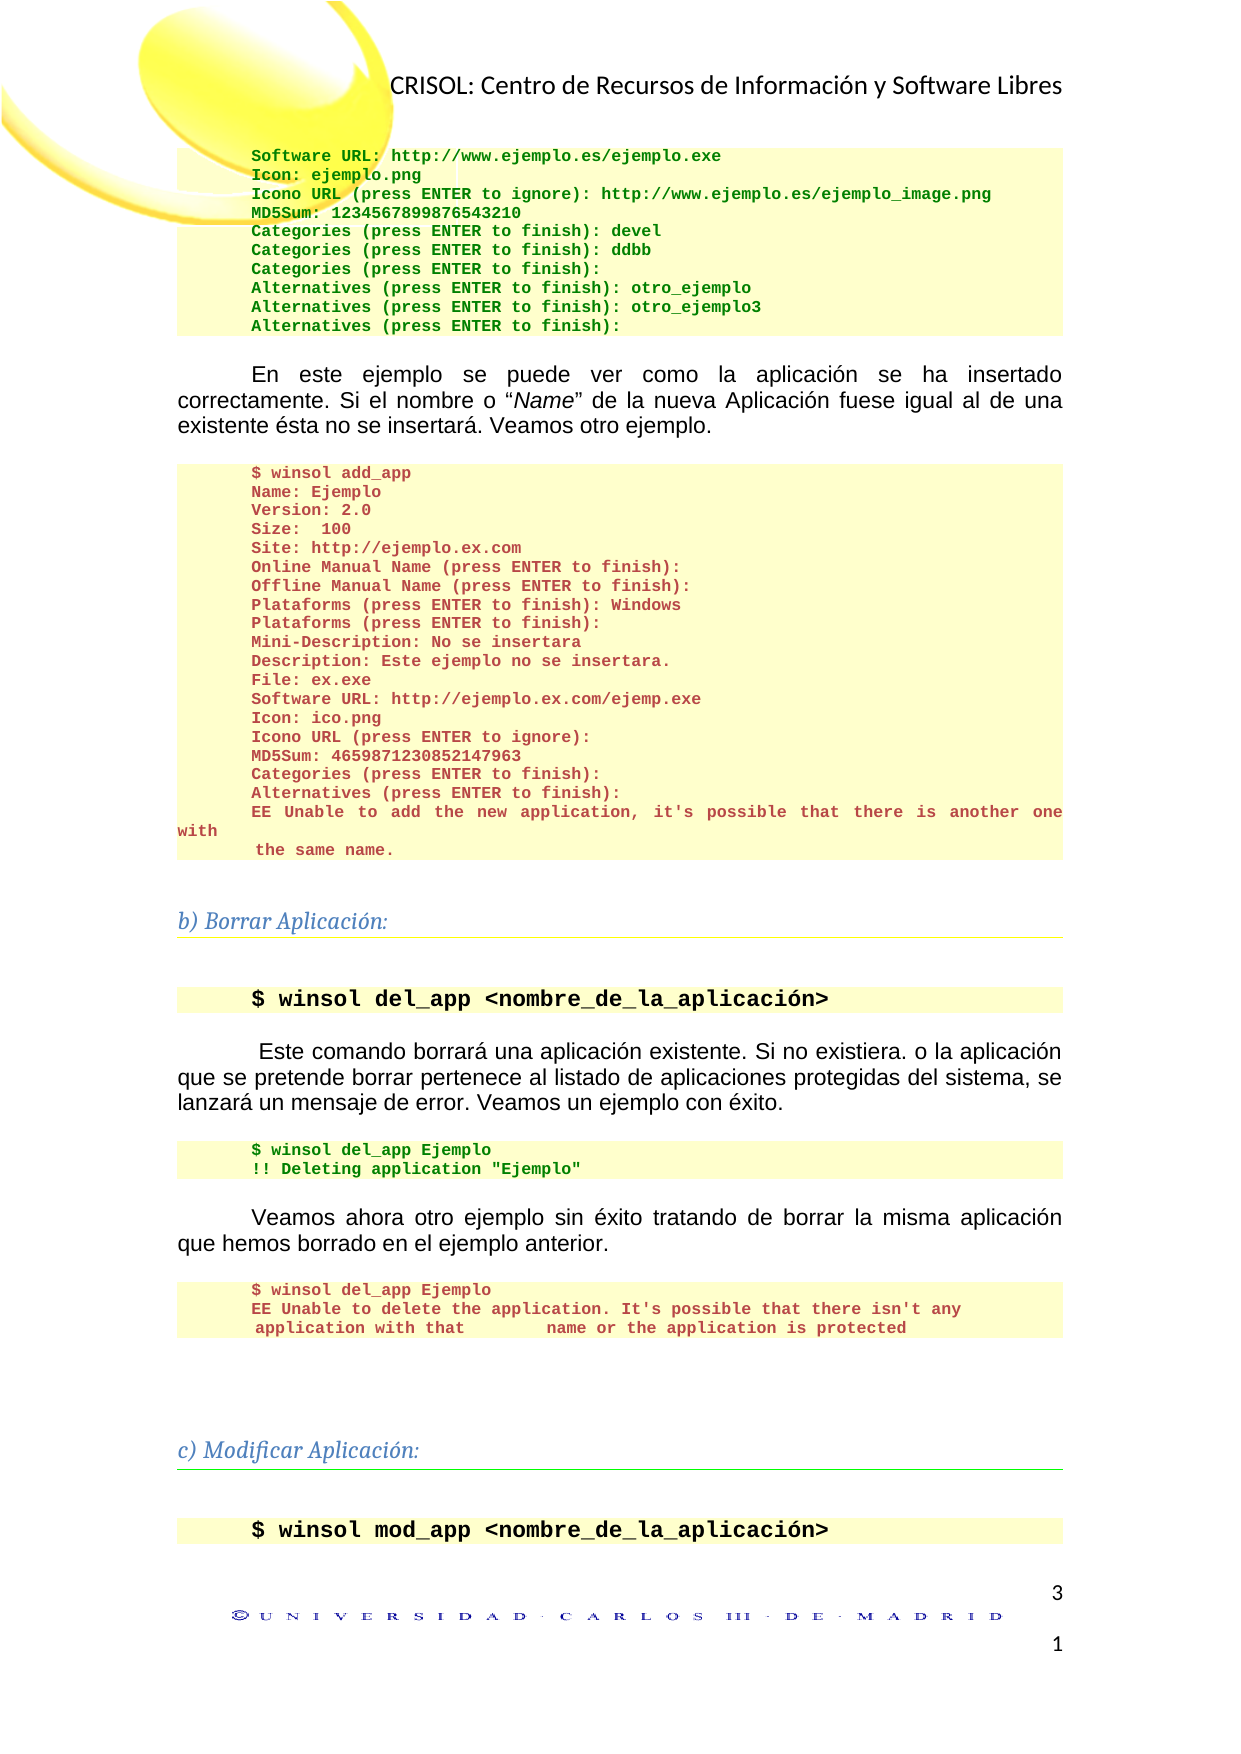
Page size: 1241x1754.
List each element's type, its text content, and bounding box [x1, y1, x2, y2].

text EE Unable to delete the application. It's possible that there isn't any [177, 1300, 1063, 1319]
text Categories (press ENTER to finish): [177, 261, 1063, 279]
text Este comando borrará una aplicación existente. Si no existiera. o la aplicación que se pretende borrar pertenece al listado de aplicaciones protegidas del sistema, se lanzará un mensaje de error. Veamos un ejemplo con éxito. [177, 1039, 1063, 1116]
text $ winsol mod_app <nombre_de_la_aplicación> [177, 1518, 1063, 1544]
text Alternatives (press ENTER to finish): [177, 785, 1063, 804]
text Icono URL (press ENTER to ignore): http://www.ejemplo.es/ejemplo_image.png [458, 185, 1063, 204]
text !! Deleting application "Ejemplo" [177, 1160, 1063, 1179]
text Name: Ejemplo [177, 483, 1063, 502]
text Categories (press ENTER to finish): devel [177, 223, 1063, 242]
text Size: 100 [177, 521, 1063, 540]
text Plataforms (press ENTER to finish): Windows [177, 596, 1063, 615]
text Alternatives (press ENTER to finish): otro_ejemplo3 [177, 298, 1063, 317]
text EE Unable to add the new application, it's possible that there is another one with [177, 804, 1063, 841]
picture [232, 1608, 1035, 1626]
text Categories (press ENTER to finish): ddbb [177, 242, 1063, 261]
text Software URL: http://ejemplo.ex.com/ejemp.exe [177, 691, 1063, 709]
text Icon: ejemplo.png [458, 166, 1063, 185]
text $ winsol del_app <nombre_de_la_aplicación> [177, 987, 1063, 1013]
text En este ejemplo se puede ver como la aplicación se ha insertado correctamente. Si el nombre o “Name” de la nueva Aplicación fuese igual al de una existente ésta no se insertará. Veamos otro ejemplo. [177, 362, 1063, 439]
text Site: http://ejemplo.ex.com [177, 540, 1063, 558]
list Lista Completa Detallada: Este es el listado que aparecerá por defecto, es la mejor forma pare seleccionar/deseleccionar las aplicaciones y las categorías ya que proporciona una visión completa de todo el contenido. [1, 1, 457, 225]
text $ winsol add_app [177, 464, 1063, 483]
text Icon: ico.png [177, 709, 1063, 728]
text Mini-Description: No se insertara [177, 634, 1063, 653]
text Offline Manual Name (press ENTER to finish): [177, 577, 1063, 596]
text Categories (press ENTER to finish): [177, 766, 1063, 785]
text the same name. [177, 841, 1063, 860]
subtitle b) Borrar Aplicación: [177, 907, 1063, 937]
text application with that name or the application is protected [177, 1319, 1063, 1338]
text MD5Sum: 4659871230852147963 [177, 747, 1063, 766]
text Alternatives (press ENTER to finish): [177, 317, 1063, 336]
text MD5Sum: 1234567899876543210 [458, 204, 1063, 223]
subtitle c) Modificar Aplicación: [177, 1436, 1063, 1469]
text Alternatives (press ENTER to finish): otro_ejemplo [177, 279, 1063, 298]
text $ winsol del_app Ejemplo [177, 1141, 1063, 1160]
text Veamos ahora otro ejemplo sin éxito tratando de borrar la misma aplicación que hemos borrado en el ejemplo anterior. [177, 1205, 1063, 1256]
text Version: 2.0 [177, 502, 1063, 521]
text $ winsol del_app Ejemplo [177, 1282, 1063, 1300]
text File: ex.exe [177, 672, 1063, 691]
text Software URL: http://www.ejemplo.es/ejemplo.exe [458, 148, 1063, 166]
text Online Manual Name (press ENTER to finish): [177, 558, 1063, 577]
text Plataforms (press ENTER to finish): [177, 615, 1063, 634]
text Description: Este ejemplo no se insertara. [177, 653, 1063, 672]
text Icono URL (press ENTER to ignore): [177, 728, 1063, 747]
